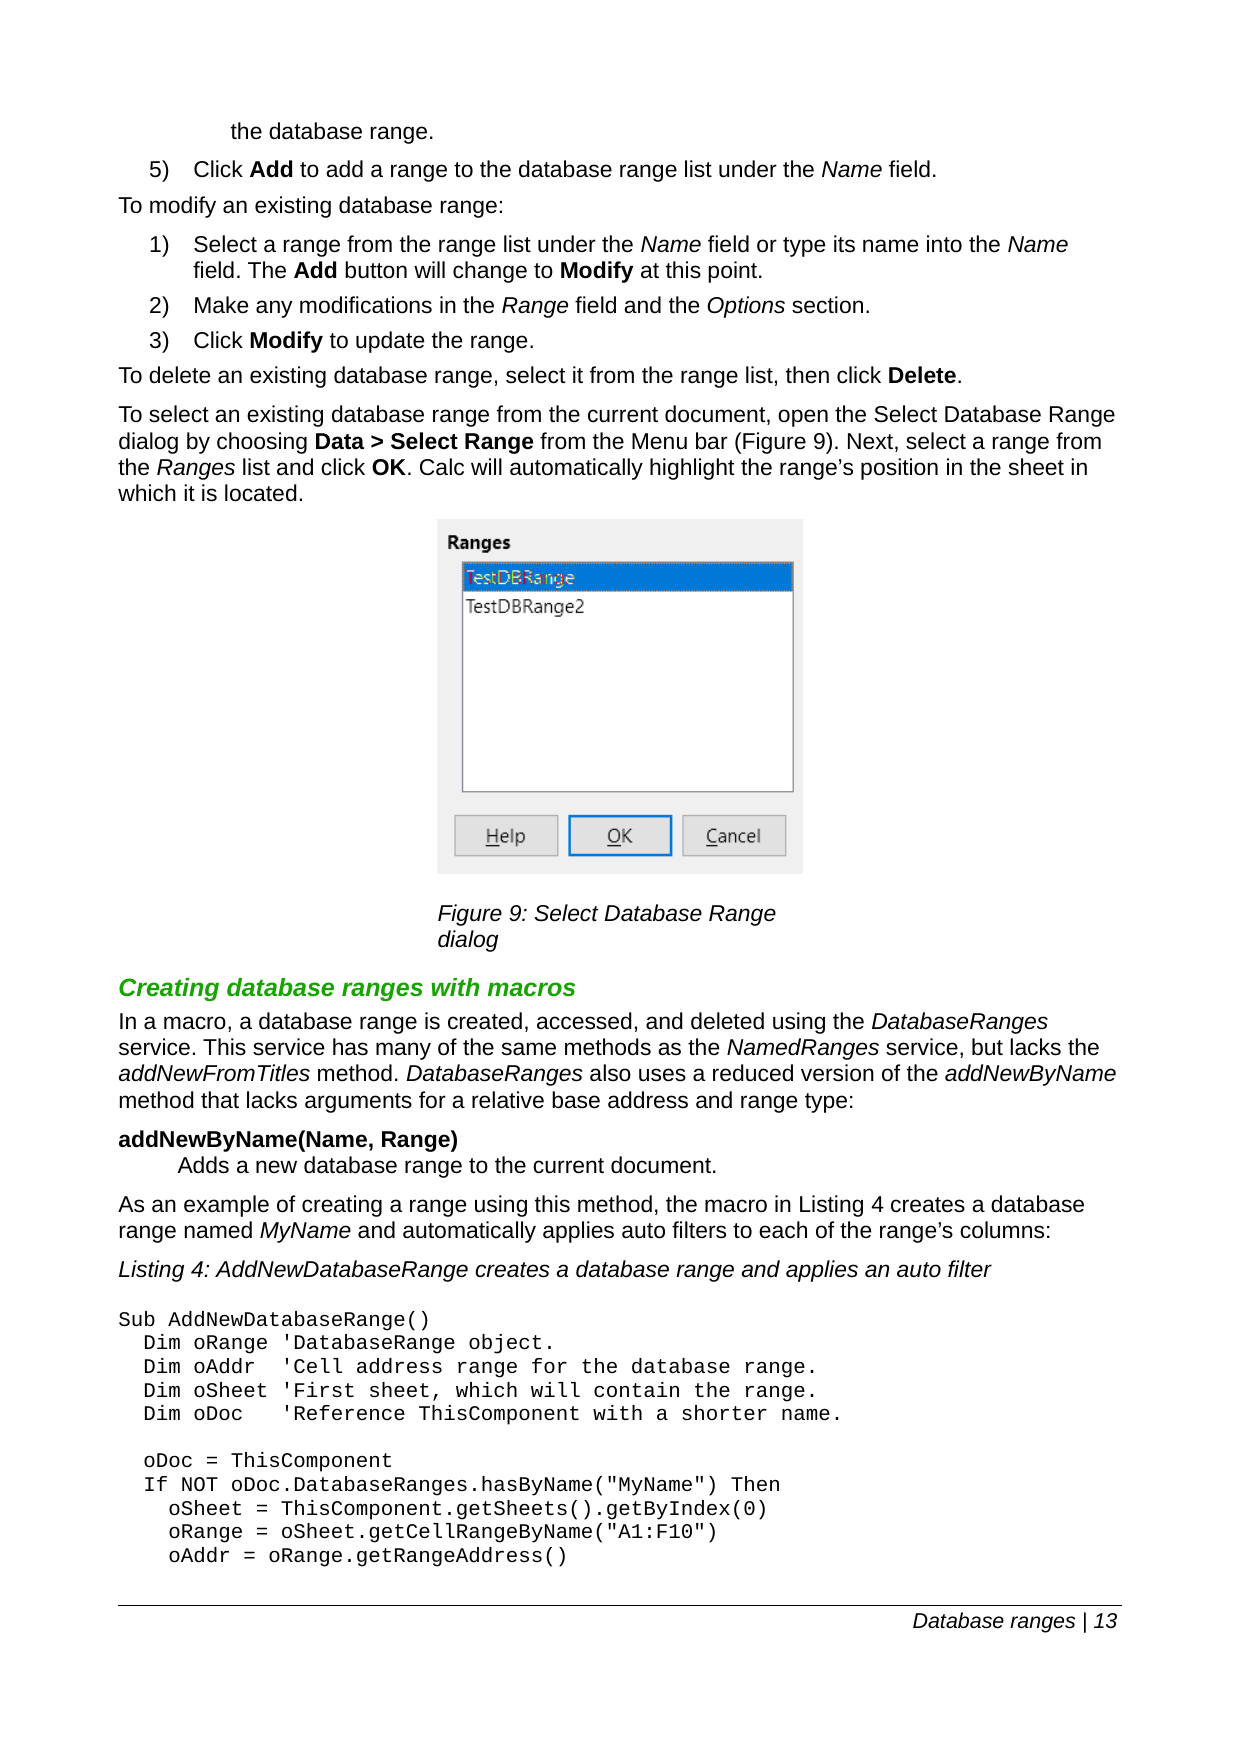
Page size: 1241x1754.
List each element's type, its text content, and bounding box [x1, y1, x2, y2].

text oSheet = ThisComponent.getSheets().getByIndex(0) [118, 1498, 1122, 1521]
text If NOT oDoc.DatabaseRanges.hasByName("MyName") Then [118, 1474, 1122, 1498]
subtitle Creating database ranges with macros [118, 973, 1122, 1002]
text In a macro, a database range is created, accessed, and deleted using the DatabaseRanges service. This service has many of the same methods as the NamedRanges service, but lacks the addNewFromTitles method. DatabaseRanges also uses a reduced version of the addNewByName method that lacks arguments for a relative base address and range type: [118, 1008, 1122, 1113]
text Dim oSheet 'First sheet, which will contain the range. [118, 1379, 1122, 1403]
list the database range. [192, 118, 1122, 144]
text To delete an existing database range, select it from the range list, then click Delete. [118, 362, 1122, 389]
text Sub AddNewDatabaseRange() [118, 1309, 1122, 1332]
text oRange = oSheet.getCellRangeByName("A1:F10") [118, 1521, 1122, 1545]
picture [437, 519, 804, 874]
text oDoc = ThisComponent [118, 1451, 1122, 1474]
list Select a range from the range list under the Name field or type its name into the Name field. The Add button will change to Modify at this point. [169, 231, 1122, 283]
text As an example of creating a range using this method, the macro in Listing 4 creates a database range named MyName and automatically applies auto filters to each of the range’s columns: [118, 1191, 1122, 1243]
text Dim oAddr 'Cell address range for the database range. [118, 1356, 1122, 1379]
text Figure 9: Select Database Range dialog [437, 874, 803, 952]
text Listing 4: AddNewDatabaseRange creates a database range and applies an auto filter [118, 1256, 1122, 1282]
text Dim oDoc 'Reference ThisComponent with a shorter name. [118, 1403, 1122, 1427]
text To modify an existing database range: [118, 192, 1122, 218]
list Click Modify to update the range. [169, 327, 1122, 354]
text Adds a new database range to the current document. [177, 1152, 1122, 1178]
list Click Add to add a range to the database range list under the Name field. [169, 156, 1122, 183]
text oAddr = oRange.getRangeAddress() [118, 1545, 1122, 1569]
text addNewByName(Name, Range) [118, 1126, 1122, 1152]
text Dim oRange 'DatabaseRange object. [118, 1332, 1122, 1356]
text To select an existing database range from the current document, open the Select Database Range dialog by choosing Data > Select Range from the Menu bar (Figure 9). Next, select a range from the Ranges list and click OK. Calc will automatically highlight the range’s position in the sheet in which it is located. [118, 401, 1122, 507]
list Make any modifications in the Range field and the Options section. [169, 292, 1122, 318]
